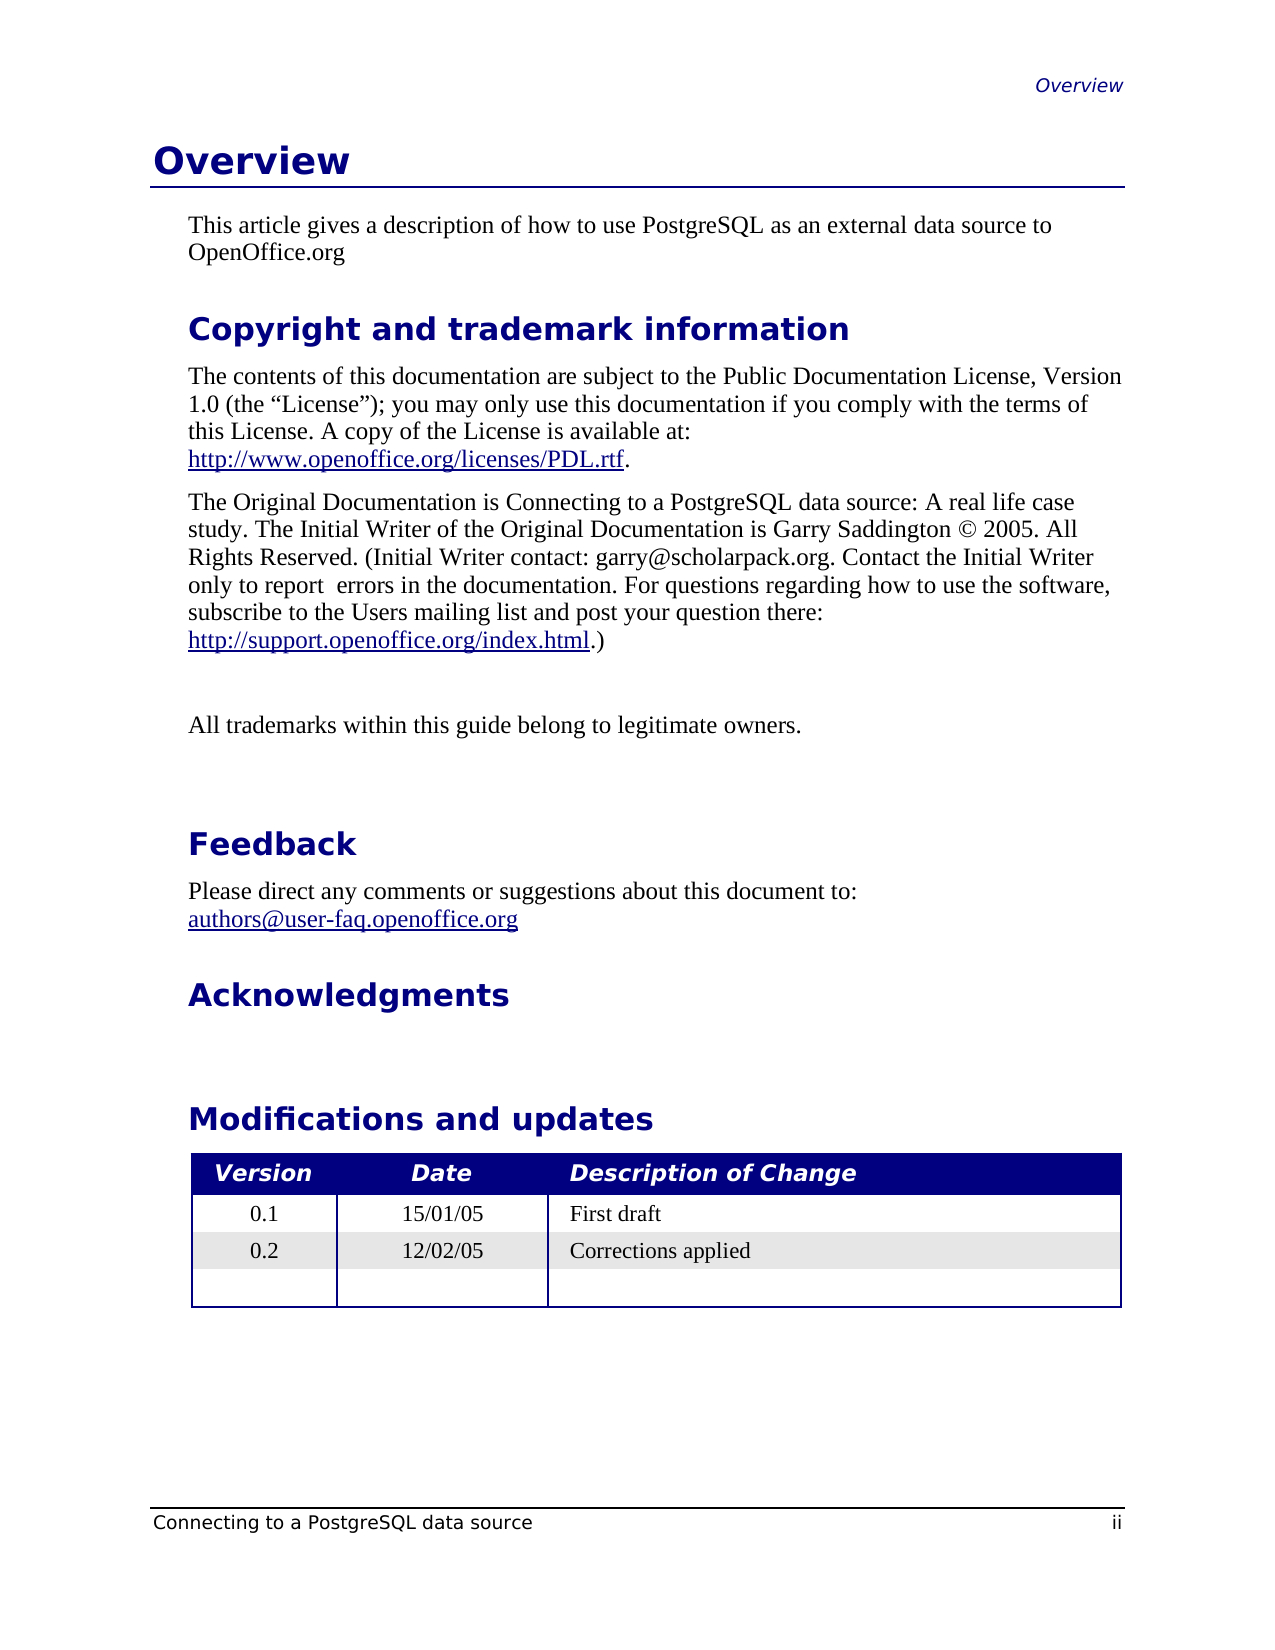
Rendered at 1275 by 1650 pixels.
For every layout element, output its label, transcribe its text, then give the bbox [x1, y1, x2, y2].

table_cell [338, 1269, 547, 1306]
subtitle Feedback [188, 826, 1125, 863]
table_header Description of Change [549, 1155, 1120, 1193]
text The contents of this documentation are subject to the Public Documentation License, Version 1.0 (the “License”); you may only use this documentation if you comply with the terms of this License. A copy of the License is available at: http://www.openoffice.org/licenses/PDL.rtf. [188, 362, 1125, 473]
subtitle Copyright and trademark information [188, 311, 1125, 347]
table_cell 15/01/05 [338, 1195, 547, 1232]
text This article gives a description of how to use PostgreSQL as an external data source to OpenOffice.org [188, 211, 1125, 266]
subtitle Modifications and updates [188, 1101, 1125, 1138]
subtitle Acknowledgments [188, 978, 1125, 1014]
subtitle Overview [150, 137, 1125, 186]
table_cell [193, 1269, 336, 1306]
table_cell [549, 1269, 1120, 1306]
table_cell First draft [549, 1195, 1120, 1232]
text Please direct any comments or suggestions about this document to: authors@user-faq.openoffice.org [188, 877, 1125, 933]
text The Original Documentation is Connecting to a PostgreSQL data source: A real life case study. The Initial Writer of the Original Documentation is Garry Saddington © 2005. All Rights Reserved. (Initial Writer contact: garry@scholarpack.org. Contact the Initial Writer only to report errors in the documentation. For questions regarding how to use the software, subscribe to the Users mailing list and post your question there: http://support.openoffice.org/index.html.) [188, 488, 1125, 654]
table_header Version [193, 1155, 336, 1193]
table_header Date [338, 1155, 547, 1193]
table_cell 12/02/05 [338, 1232, 547, 1269]
table_cell 0.1 [193, 1195, 336, 1232]
table_cell Corrections applied [549, 1232, 1120, 1269]
table_cell 0.2 [193, 1232, 336, 1269]
text All trademarks within this guide belong to legitimate owners. [188, 711, 1125, 739]
